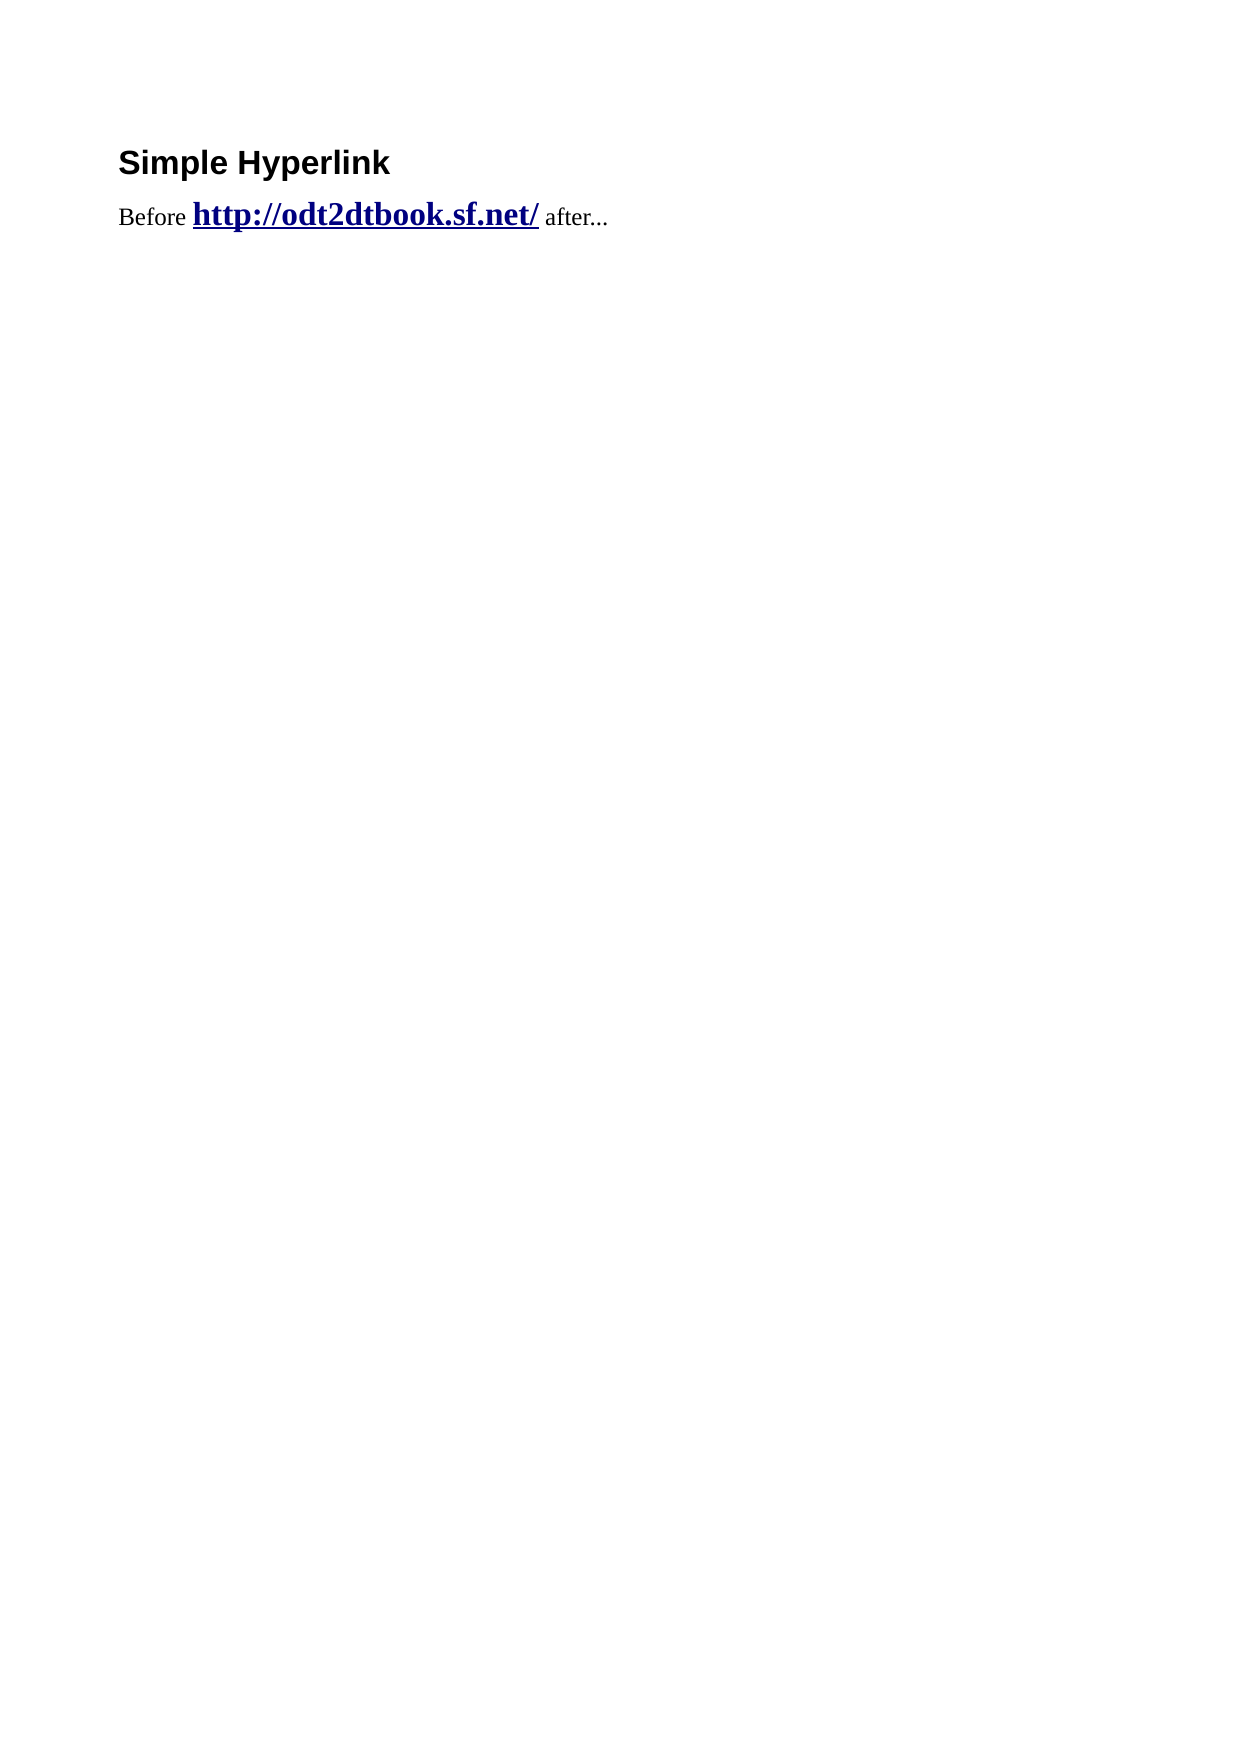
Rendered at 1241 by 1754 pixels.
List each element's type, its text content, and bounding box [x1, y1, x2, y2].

text Before http://odt2dtbook.sf.net/ after... [118, 194, 1122, 233]
subtitle Simple Hyperlink [118, 143, 1122, 182]
